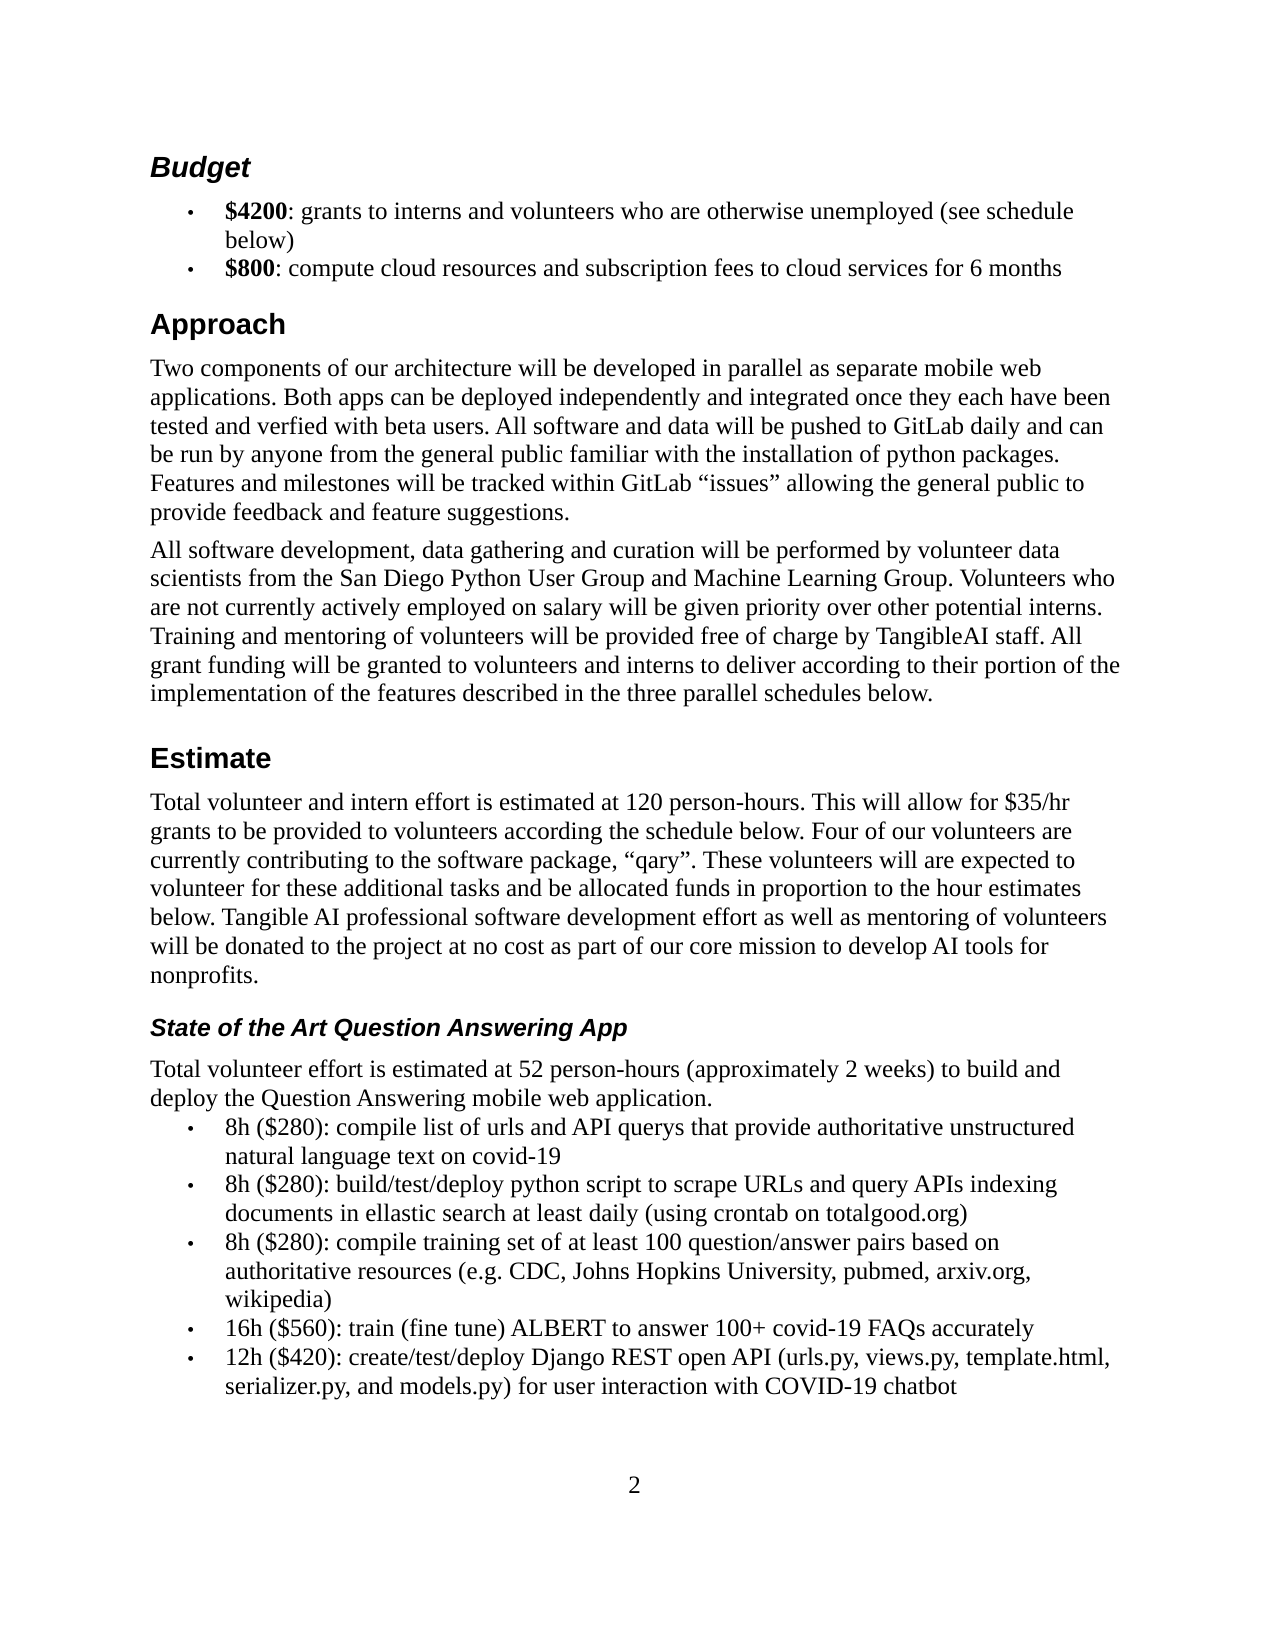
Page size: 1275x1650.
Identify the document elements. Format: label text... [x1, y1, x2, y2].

text Total volunteer and intern effort is estimated at 120 person-hours. This will allow for $35/hr grants to be provided to volunteers according the schedule below. Four of our volunteers are currently contributing to the software package, “qary”. These volunteers will are expected to volunteer for these additional tasks and be allocated funds in proportion to the hour estimates below. Tangible AI professional software development effort as well as mentoring of volunteers will be donated to the project at no cost as part of our core mission to develop AI tools for nonprofits. [150, 787, 1125, 988]
list 8h ($280): compile training set of at least 100 question/answer pairs based on authoritative resources (e.g. CDC, Johns Hopkins University, pubmed, arxiv.org, wikipedia) [187, 1227, 1125, 1313]
list 8h ($280): build/test/deploy python script to scrape URLs and query APIs indexing documents in ellastic search at least daily (using crontab on totalgood.org) [187, 1169, 1125, 1227]
subtitle State of the Art Question Answering App [150, 1013, 1125, 1042]
list $4200: grants to interns and volunteers who are otherwise unemployed (see schedule below) [187, 196, 1125, 253]
subtitle Approach [150, 307, 1125, 341]
subtitle Estimate [150, 741, 1125, 775]
list $800: compute cloud resources and subscription fees to cloud services for 6 months [187, 253, 1125, 282]
list 8h ($280): compile list of urls and API querys that provide authoritative unstructured natural language text on covid-19 [187, 1112, 1125, 1169]
subtitle Budget [150, 150, 1125, 183]
list 12h ($420): create/test/deploy Django REST open API (urls.py, views.py, template.html, serializer.py, and models.py) for user interaction with COVID-19 chatbot [187, 1342, 1125, 1399]
text Two components of our architecture will be developed in parallel as separate mobile web applications. Both apps can be deployed independently and integrated once they each have been tested and verfied with beta users. All software and data will be pushed to GitLab daily and can be run by anyone from the general public familiar with the installation of python packages. Features and milestones will be tracked within GitLab “issues” allowing the general public to provide feedback and feature suggestions. [150, 353, 1125, 526]
text Total volunteer effort is estimated at 52 person-hours (approximately 2 weeks) to build and deploy the Question Answering mobile web application. [150, 1054, 1125, 1112]
text All software development, data gathering and curation will be performed by volunteer data scientists from the San Diego Python User Group and Machine Learning Group. Volunteers who are not currently actively employed on salary will be given priority over other potential interns. Training and mentoring of volunteers will be provided free of charge by TangibleAI staff. All grant funding will be granted to volunteers and interns to deliver according to their portion of the implementation of the features described in the three parallel schedules below. [150, 535, 1125, 707]
list 16h ($560): train (fine tune) ALBERT to answer 100+ covid-19 FAQs accurately [187, 1313, 1125, 1342]
